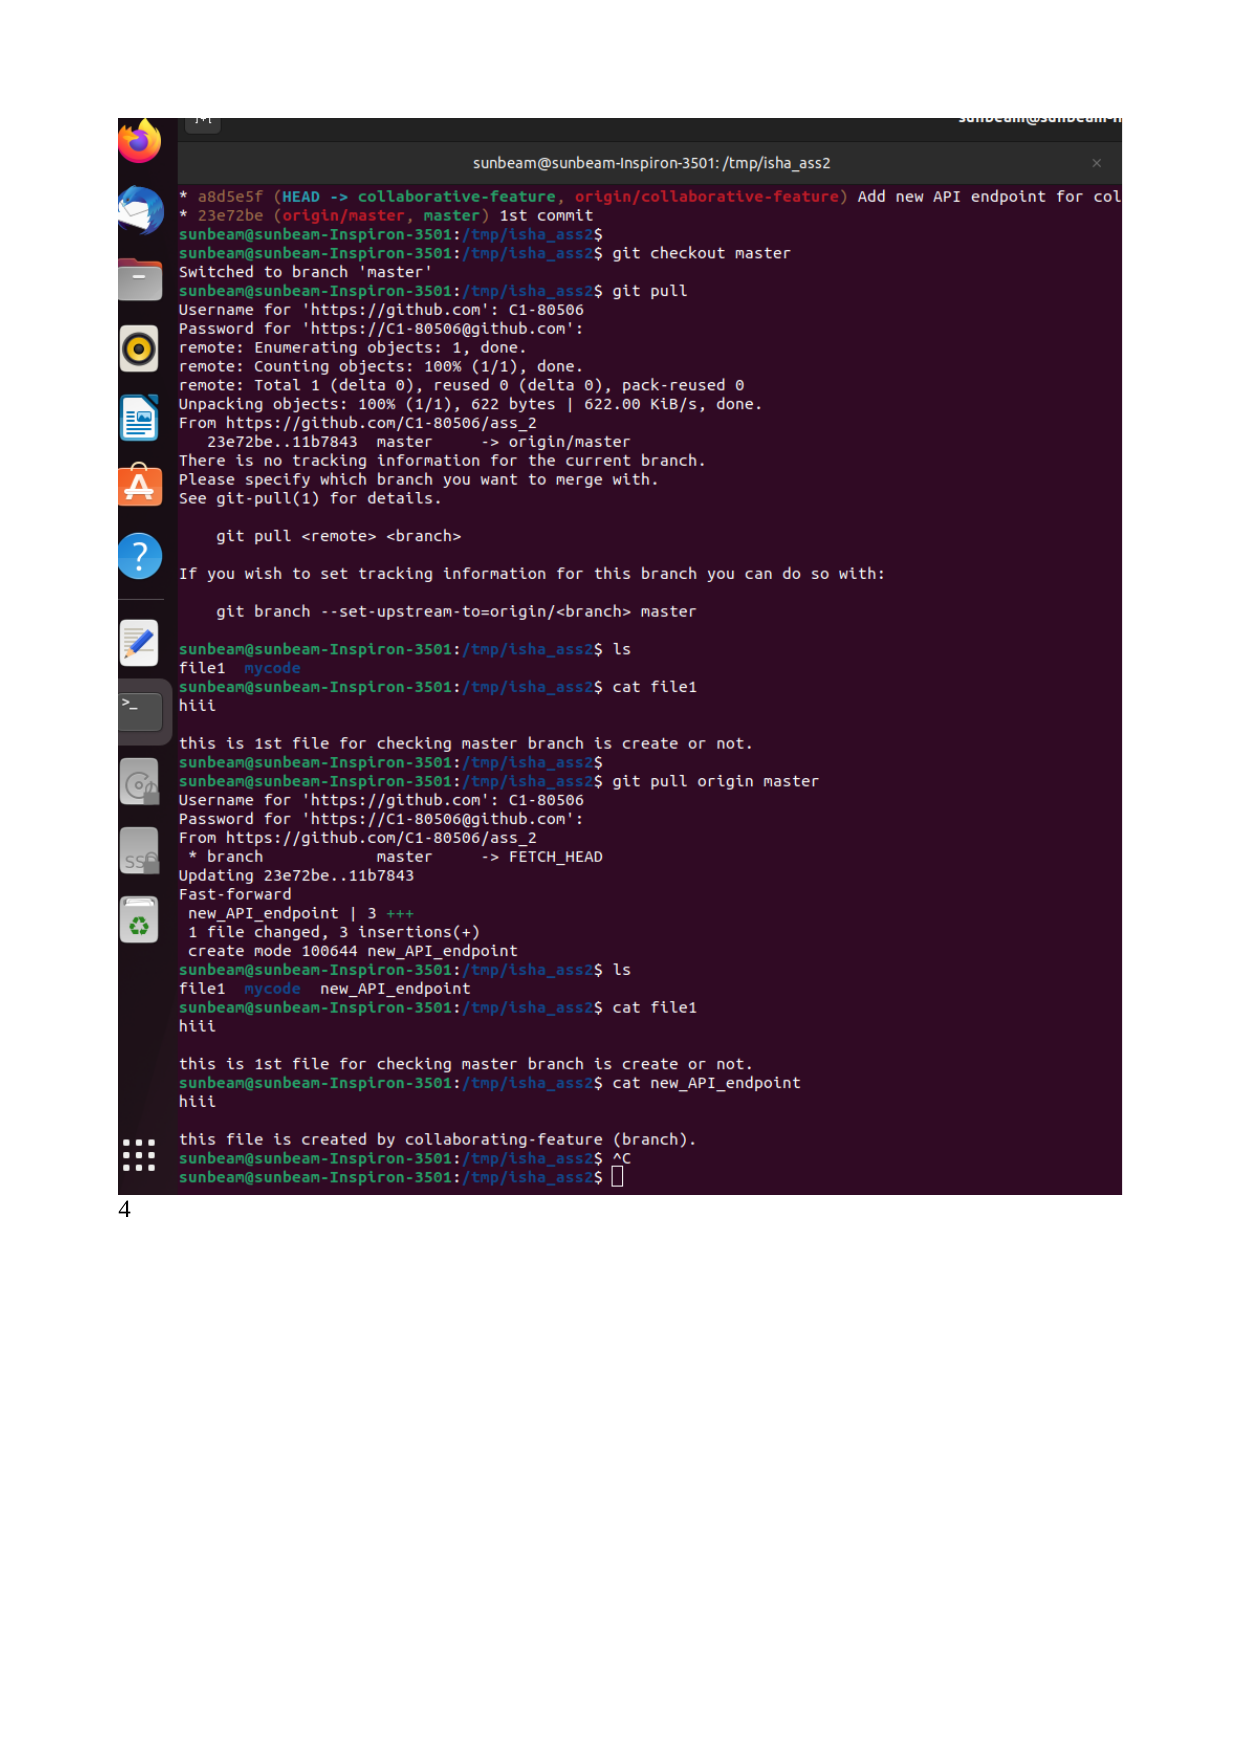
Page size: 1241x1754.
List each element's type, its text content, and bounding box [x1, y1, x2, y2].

text 4 [118, 1195, 1122, 1223]
picture [118, 118, 1123, 1195]
